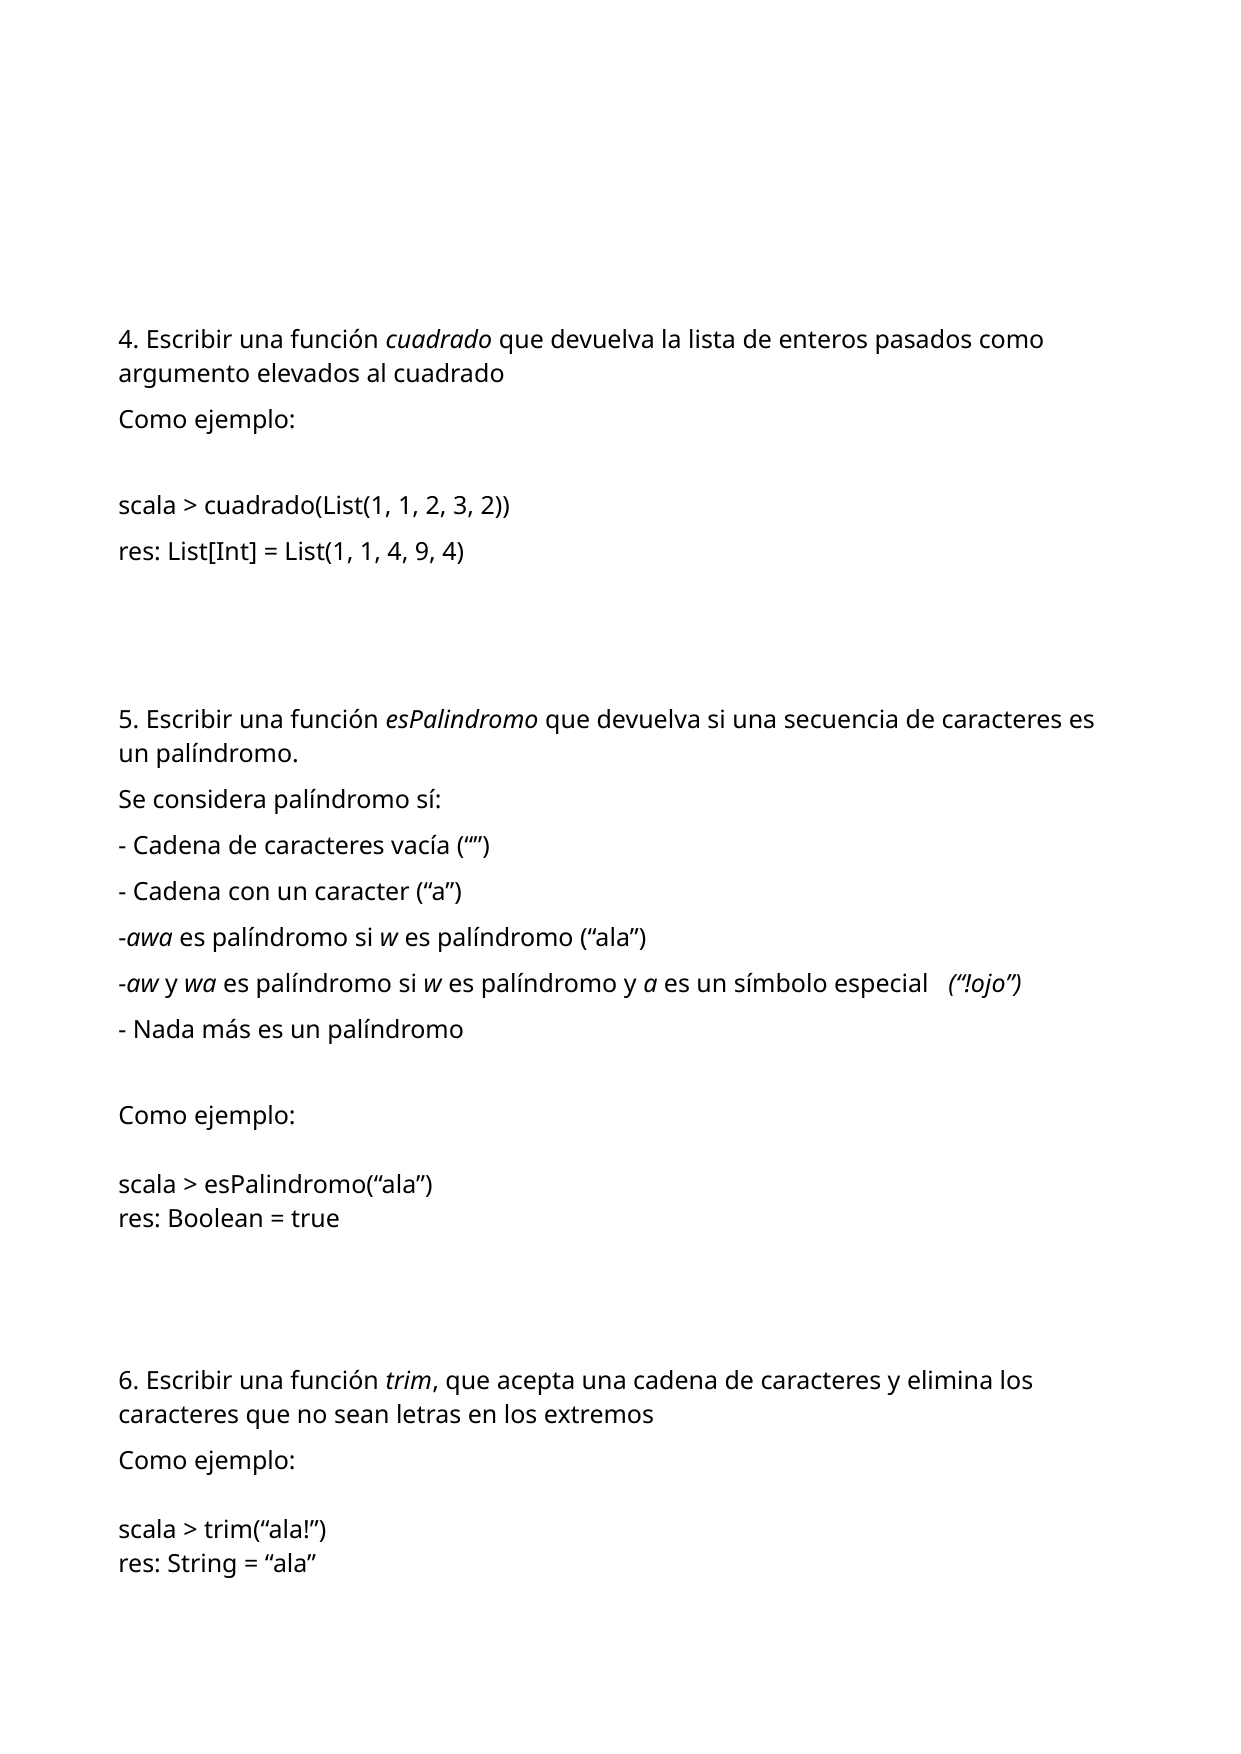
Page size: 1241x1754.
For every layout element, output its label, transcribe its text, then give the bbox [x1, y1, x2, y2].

text res: Boolean = true [118, 1201, 1122, 1235]
text 6. Escribir una función trim, que acepta una cadena de caracteres y elimina los caracteres que no sean letras en los extremos [118, 1362, 1122, 1431]
text Como ejemplo: [118, 1098, 1122, 1132]
text res: String = “ala” [118, 1545, 1122, 1579]
text Se considera palíndromo sí: [118, 782, 1122, 816]
text -aw y wa es palíndromo si w es palíndromo y a es un símbolo especial (“!ojo”) [118, 965, 1122, 999]
text scala > cuadrado(List(1, 1, 2, 3, 2)) [118, 488, 1122, 522]
text scala > esPalindromo(“ala”) [118, 1167, 1122, 1201]
text 4. Escribir una función cuadrado que devuelva la lista de enteros pasados como argumento elevados al cuadrado [118, 321, 1122, 389]
text -awa es palíndromo si w es palíndromo (“ala”) [118, 919, 1122, 953]
text 5. Escribir una función esPalindromo que devuelva si una secuencia de caracteres es un palíndromo. [118, 702, 1122, 770]
text Como ejemplo: [118, 1442, 1122, 1477]
text scala > trim(“ala!”) [118, 1511, 1122, 1545]
text - Cadena con un caracter (“a”) [118, 873, 1122, 907]
text res: List[Int] = List(1, 1, 4, 9, 4) [118, 534, 1122, 568]
text - Nada más es un palíndromo [118, 1011, 1122, 1045]
text Como ejemplo: [118, 401, 1122, 435]
text - Cadena de caracteres vacía (“”) [118, 827, 1122, 862]
